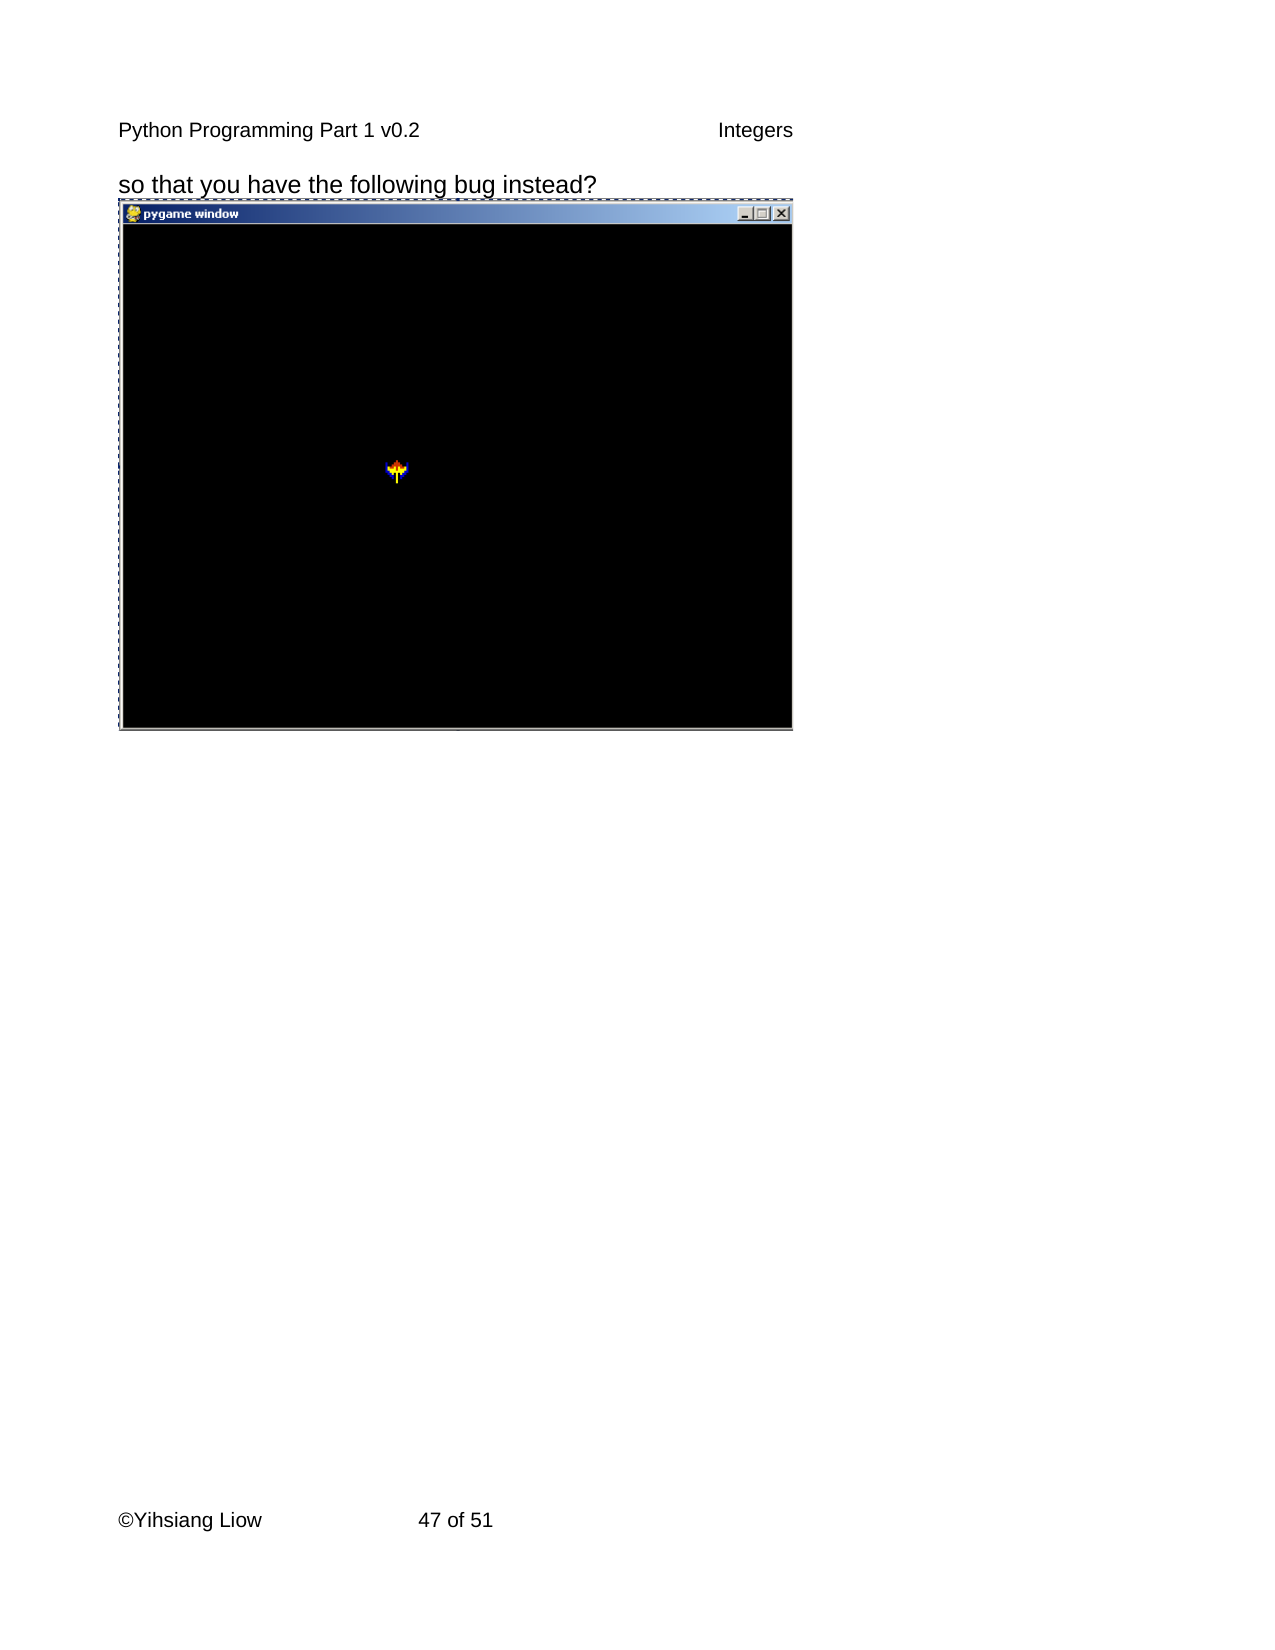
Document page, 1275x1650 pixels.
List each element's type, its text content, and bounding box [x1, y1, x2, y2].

text so that you have the following bug instead? [118, 171, 793, 198]
